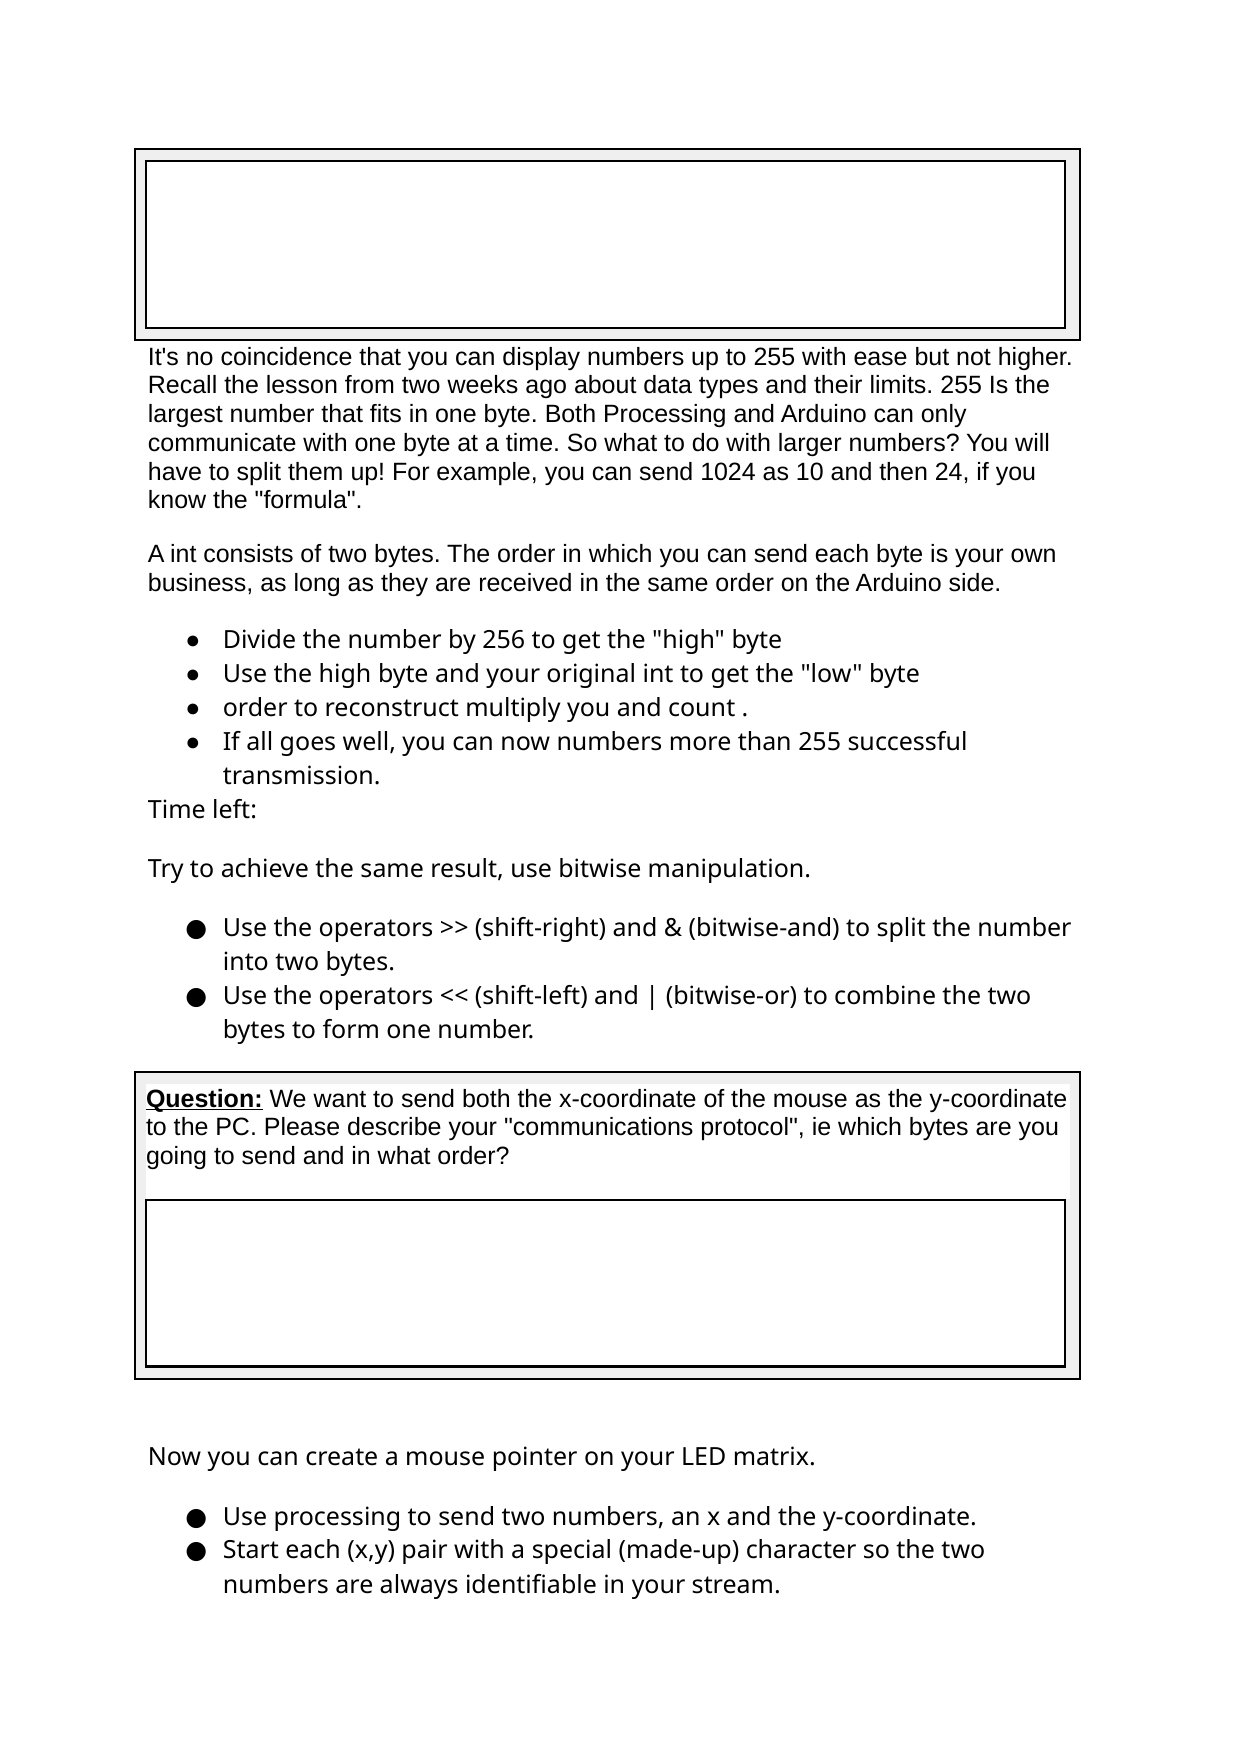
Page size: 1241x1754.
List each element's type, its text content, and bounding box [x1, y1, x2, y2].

list Use the operators >> (shift-right) and & (bitwise-and) to split the number into two bytes. [185, 910, 1093, 978]
list Divide the number by 256 to get the "high" byte [185, 621, 1093, 656]
table_header [147, 1201, 1064, 1365]
text Try to achieve the same result, use bitwise manipulation. [148, 851, 1093, 885]
table_header [136, 150, 1079, 339]
list Use the operators << (shift-left) and | (bitwise-or) to combine the two bytes to form one number. [185, 978, 1093, 1046]
list Use the high byte and your original int to get the "low" byte [185, 656, 1093, 689]
text A int consists of two bytes. The order in which you can send each byte is your own business, as long as they are received in the same order on the Arduino side. [148, 539, 1093, 596]
table_header [147, 162, 1064, 327]
list Use processing to send two numbers, an x and the y-coordinate. [185, 1498, 1093, 1532]
text Time left: [148, 792, 1093, 826]
list If all goes well, you can now numbers more than 255 successful transmission. [185, 724, 1093, 792]
table_header Question: We want to send both the x-coordinate of the mouse as the y-coordinate to the PC. Please describe your "communications protocol", ie which bytes are you going to send and in what order? [136, 1073, 1079, 1378]
text It's no coincidence that you can display numbers up to 255 with ease but not higher. Recall the lesson from two weeks ago about data types and their limits. 255 Is the largest number that fits in one byte. Both Processing and Arduino can only communicate with one byte at a time. So what to do with larger numbers? You will have to split them up! For example, you can send 1024 as 10 and then 24, if you know the "formula". [148, 341, 1093, 514]
text Now you can create a mouse pointer on your LED matrix. [148, 1439, 1093, 1473]
list order to reconstruct multiply you and count . [185, 689, 1093, 724]
list Start each (x,y) pair with a special (made-up) character so the two numbers are always identifiable in your stream. [185, 1532, 1093, 1600]
